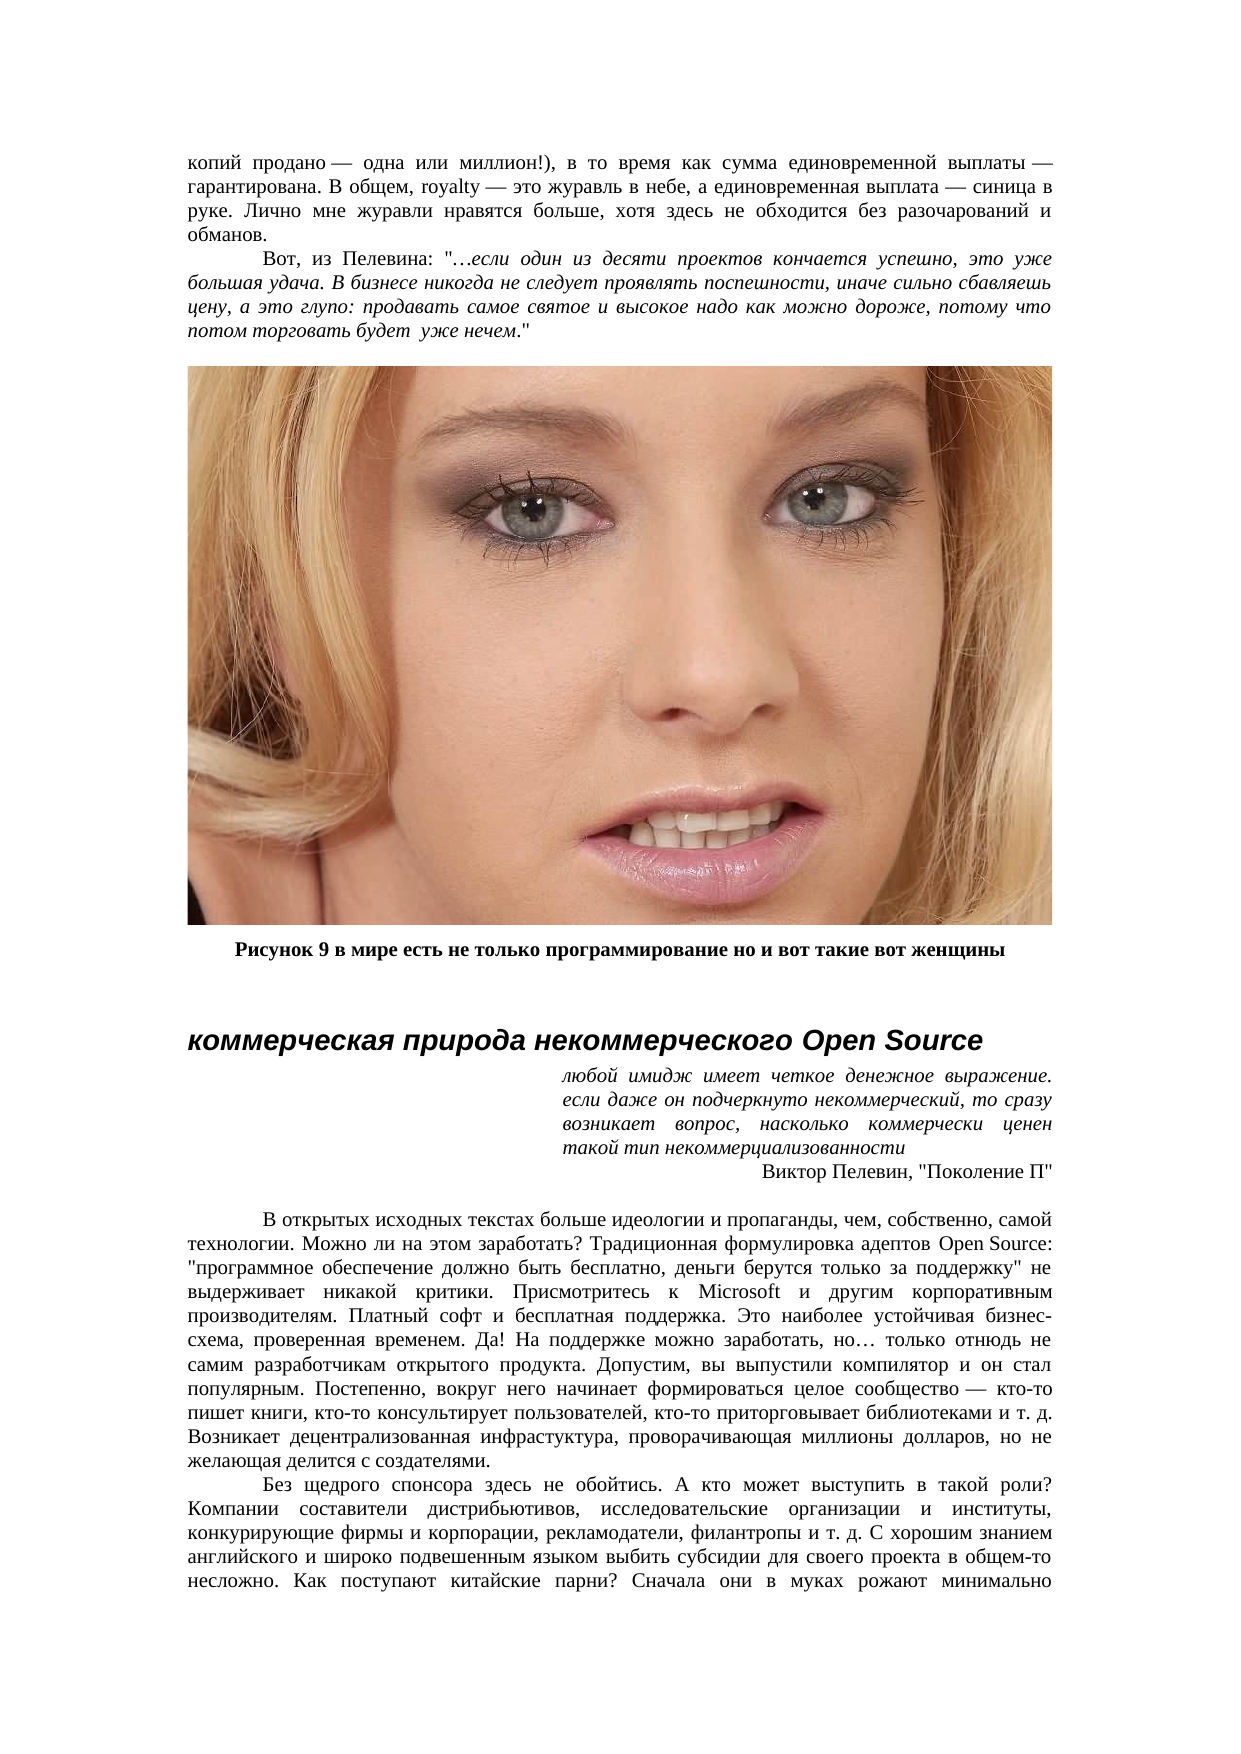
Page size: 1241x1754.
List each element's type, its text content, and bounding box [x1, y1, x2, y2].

text Рисунок 9 в мире есть не только программирование но и вот такие вот женщины [187, 937, 1053, 961]
text Без щедрого спонсора здесь не обойтись. А кто может выступить в такой роли? Компании составители дистрибьютивов, исследовательские организации и институты, конкурирующие фирмы и корпорации, рекламодатели, филантропы и т. д. С хорошим знанием английского и широко подвешенным языком выбить субсидии для своего проекта в общем-то несложно. Как поступают китайские парни? Сначала они в муках рожают минимально [187, 1472, 1053, 1592]
text Виктор Пелевин, "Поколение П" [562, 1159, 1053, 1183]
picture [187, 366, 1053, 925]
text копий продано — одна или миллион!), в то время как сумма единовременной выплаты — гарантирована. В общем, royalty — это журавль в небе, а единовременная выплата — синица в руке. Лично мне журавли нравятся больше, хотя здесь не обходится без разочарований и обманов. [187, 150, 1053, 246]
subtitle коммерческая природа некоммерческого Open Source [187, 1023, 1053, 1056]
text любой имидж имеет четкое денежное выражение. если даже он подчеркнуто некоммерческий, то сразу возникает вопрос, насколько коммерчески ценен такой тип некоммерциализованности [562, 1063, 1053, 1159]
text Вот, из Пелевина: "…если один из десяти проектов кончается успешно, это уже большая удача. В бизнесе никогда не следует проявлять поспешности, иначе сильно сбавляешь цену, а это глупо: продавать самое святое и высокое надо как можно дороже, потому что потом торговать будет уже нечем." [187, 246, 1053, 342]
text В открытых исходных текстах больше идеологии и пропаганды, чем, собственно, самой технологии. Можно ли на этом заработать? Традиционная формулировка адептов Open Source: "программное обеспечение должно быть бесплатно, деньги берутся только за поддержку" не выдерживает никакой критики. Присмотритесь к Microsoft и другим корпоративным производителям. Платный софт и бесплатная поддержка. Это наиболее устойчивая бизнес-схема, проверенная временем. Да! На поддержке можно заработать, но… только отнюдь не самим разработчикам открытого продукта. Допустим, вы выпустили компилятор и он стал популярным. Постепенно, вокруг него начинает формироваться целое сообщество — кто-то пишет книги, кто-то консультирует пользователей, кто-то приторговывает библиотеками и т. д. Возникает децентрализованная инфрастуктура, проворачивающая миллионы долларов, но не желающая делится с создателями. [187, 1207, 1053, 1472]
